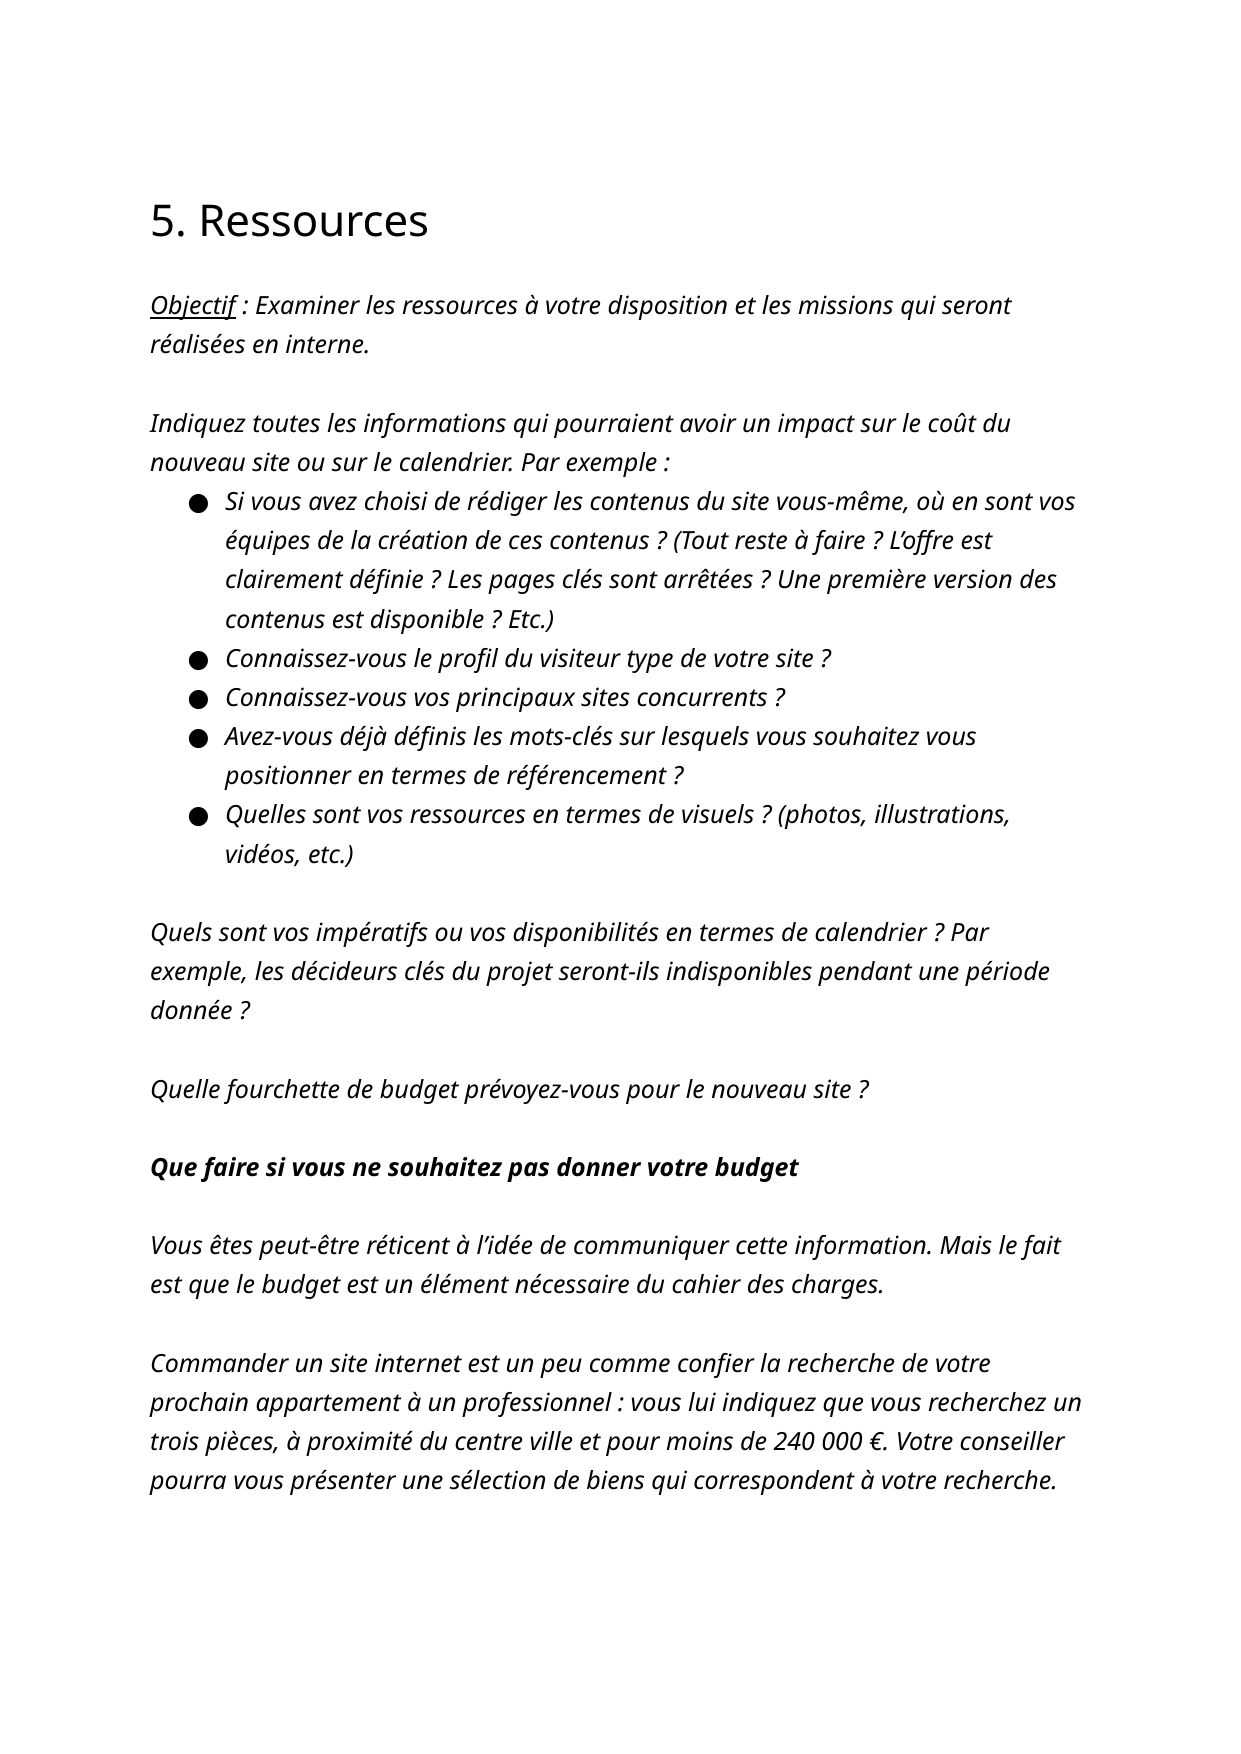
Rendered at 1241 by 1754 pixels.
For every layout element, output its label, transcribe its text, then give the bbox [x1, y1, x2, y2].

list Quelles sont vos ressources en termes de visuels ? (photos, illustrations, vidéos, etc.) [187, 797, 1090, 870]
text Vous êtes peut-être réticent à l’idée de communiquer cette information. Mais le fait est que le budget est un élément nécessaire du cahier des charges. [150, 1228, 1090, 1301]
list Connaissez-vous le profil du visiteur type de votre site ? [187, 640, 1090, 674]
text Que faire si vous ne souhaitez pas donner votre budget [150, 1149, 1090, 1184]
text Commander un site internet est un peu comme confier la recherche de votre prochain appartement à un professionnel : vous lui indiquez que vous recherchez un trois pièces, à proximité du centre ville et pour moins de 240 000 €. Votre conseiller pourra vous présenter une sélection de biens qui correspondent à votre recherche. [150, 1345, 1090, 1497]
text Quelle fourchette de budget prévoyez-vous pour le nouveau site ? [150, 1071, 1090, 1105]
text Indiquez toutes les informations qui pourraient avoir un impact sur le coût du nouveau site ou sur le calendrier. Par exemple : [150, 405, 1090, 479]
list Avez-vous déjà définis les mots-clés sur lesquels vous souhaitez vous positionner en termes de référencement ? [187, 719, 1090, 792]
list Si vous avez choisi de rédiger les contenus du site vous-même, où en sont vos équipes de la création de ces contenus ? (Tout reste à faire ? L’offre est clairement définie ? Les pages clés sont arrêtées ? Une première version des contenus est disponible ? Etc.) [187, 484, 1090, 635]
text Quels sont vos impératifs ou vos disponibilités en termes de calendrier ? Par exemple, les décideurs clés du projet seront-ils indisponibles pendant une période donnée ? [150, 914, 1090, 1027]
subtitle 5. Ressources [150, 189, 1090, 249]
text Objectif : Examiner les ressources à votre disposition et les missions qui seront réalisées en interne. [150, 288, 1090, 361]
list Connaissez-vous vos principaux sites concurrents ? [187, 679, 1090, 714]
